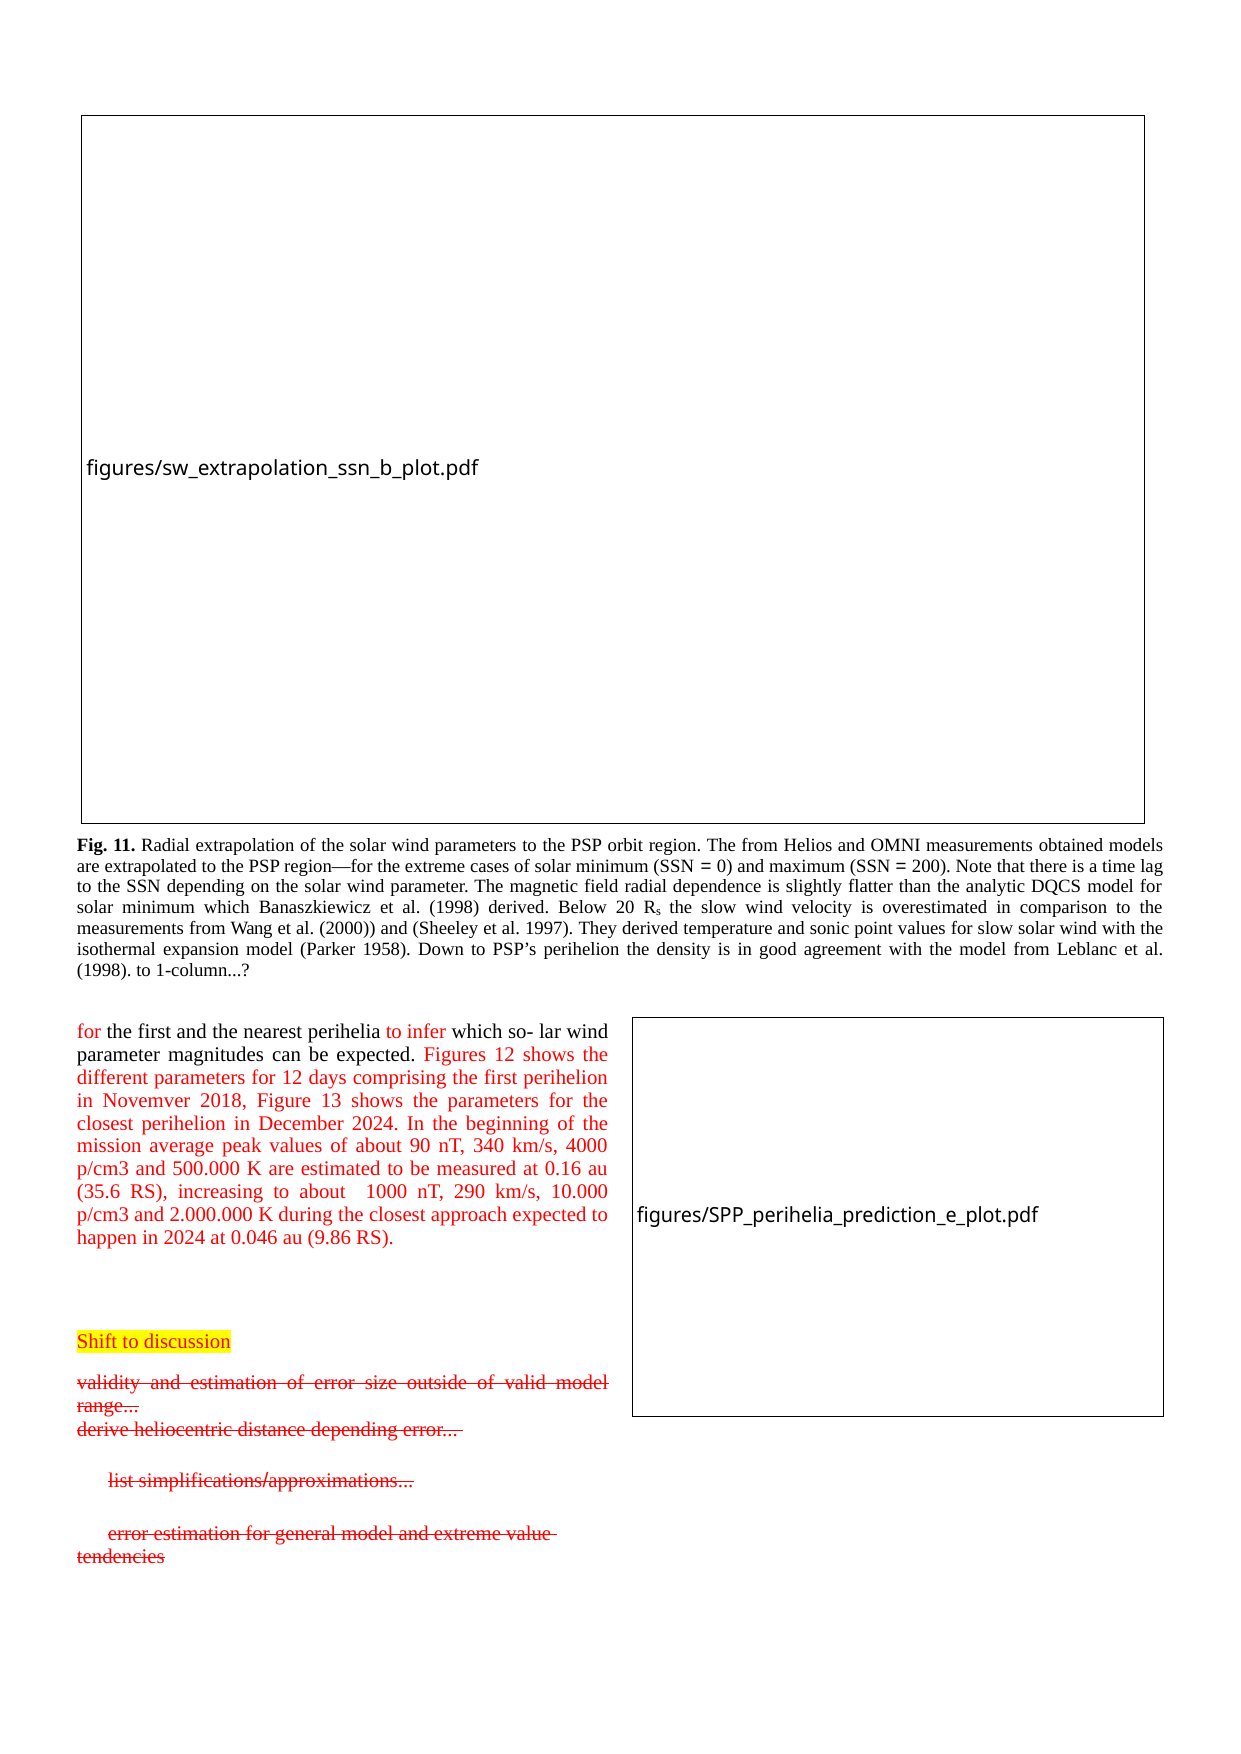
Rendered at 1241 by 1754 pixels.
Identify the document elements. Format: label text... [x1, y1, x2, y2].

text error estimation for general model and extreme value tendencies [77, 1522, 637, 1568]
text validity and estimation of error size outside of valid model range... [77, 1371, 608, 1383]
text validity and estimation of error size outside of valid model range... [77, 1384, 608, 1417]
text figures/sw_extrapolation_ssn_b_plot.pdf [86, 453, 1144, 482]
text Fig. 11. Radial extrapolation of the solar wind parameters to the PSP orbit region. The from Helios and OMNI measurements obtained models are extrapolated to the PSP region—for the extreme cases of solar minimum (SSN = 0) and maximum (SSN = 200). Note that there is a time lag to the SSN depending on the solar wind parameter. The magnetic field radial dependence is slightly flatter than the analytic DQCS model for solar minimum which Banaszkiewicz et al. (1998) derived. Below 20 Rs the slow wind velocity is overestimated in comparison to the measurements from Wang et al. (2000)) and (Sheeley et al. 1997). They derived temperature and sonic point values for slow solar wind with the isothermal expansion model (Parker 1958). Down to PSP’s perihelion the density is in good agreement with the model from Leblanc et al. (1998). to 1-column...? [77, 834, 1164, 980]
text figures/SPP_perihelia_prediction_e_plot.pdf [637, 1200, 1163, 1228]
text Shift to discussion [77, 1330, 608, 1353]
text for the first and the nearest perihelia to infer which so- lar wind parameter magnitudes can be expected. Figures 12 shows the different parameters for 12 days comprising the first perihelion in Novemver 2018, Figure 13 shows the parameters for the closest perihelion in December 2024. In the beginning of the mission average peak values of about 90 nT, 340 km/s, 4000 p/cm3 and 500.000 K are estimated to be measured at 0.16 au (35.6 RS), increasing to about 1000 nT, 290 km/s, 10.000 p/cm3 and 2.000.000 K during the closest approach expected to happen in 2024 at 0.046 au (9.86 RS). [77, 1020, 608, 1249]
text derive heliocentric distance depending error... list simplifications/approximations... [77, 1417, 482, 1492]
